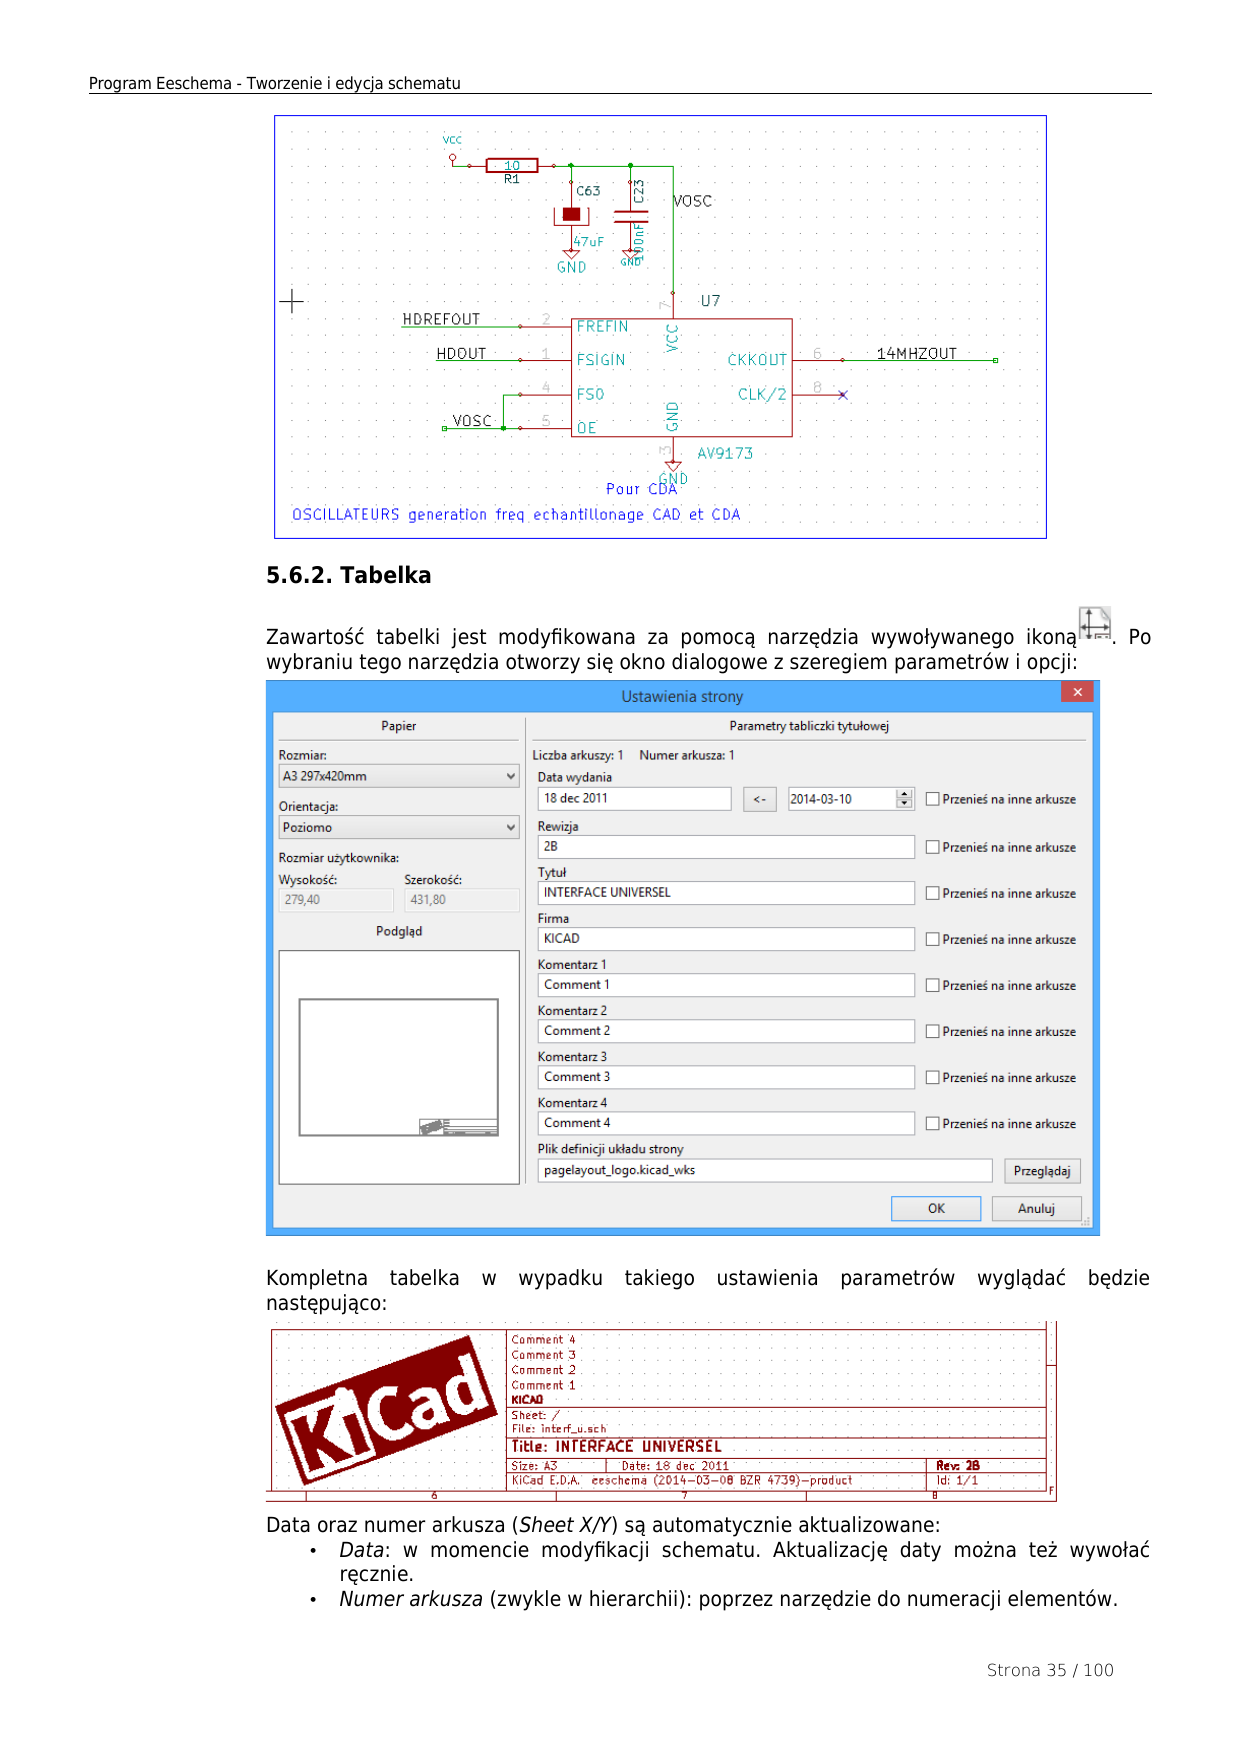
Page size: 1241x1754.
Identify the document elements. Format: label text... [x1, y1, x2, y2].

text Zawartość tabelki jest modyfikowana za pomocą narzędzia wywoływanego ikoną. Po wybraniu tego narzędzia otworzy się okno dialogowe z szeregiem parametrów i opcji: [266, 600, 1152, 674]
subtitle Tabelka [266, 562, 1152, 589]
picture [265, 680, 1101, 1236]
picture [265, 109, 1051, 544]
list Numer arkusza (zwykle w hierarchii): poprzez narzędzie do numeracji elementów. [310, 1587, 1152, 1611]
list Data: w momencie modyfikacji schematu. Aktualizację daty można też wywołać ręcznie. [310, 1538, 1152, 1587]
text Data oraz numer arkusza (Sheet X/Y) są automatycznie aktualizowane: [266, 1513, 1152, 1538]
picture [265, 1321, 1062, 1508]
text Kompletna tabelka w wypadku takiego ustawienia parametrów wyglądać będzie następująco: [266, 1266, 1152, 1315]
